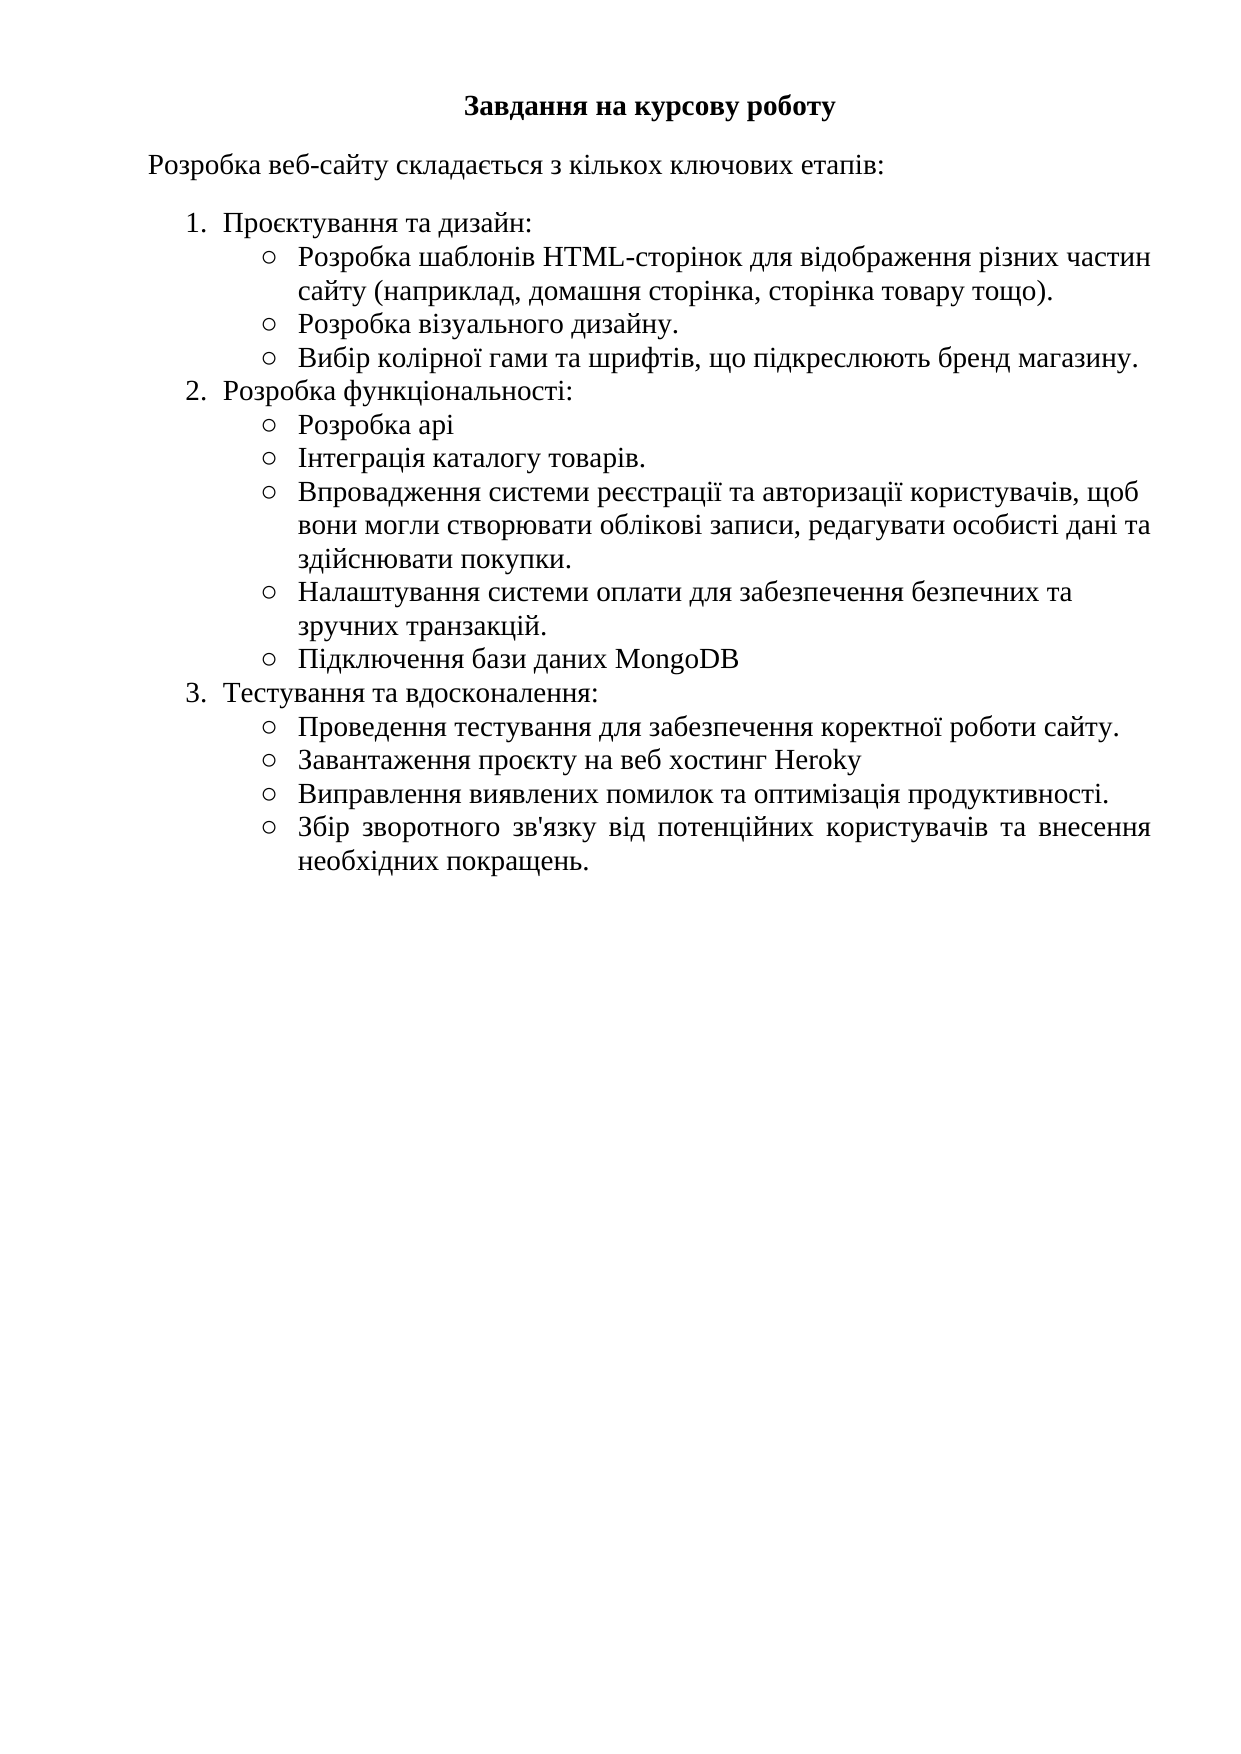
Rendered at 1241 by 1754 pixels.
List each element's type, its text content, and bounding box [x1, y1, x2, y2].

list Тестування та вдосконалення: [185, 675, 1152, 709]
list Впровадження системи реєстрації та авторизації користувачів, щоб вони могли створювати облікові записи, редагувати особисті дані та здійснювати покупки. [260, 474, 1152, 574]
list Розробка шаблонів HTML-сторінок для відображення різних частин сайту (наприклад, домашня сторінка, сторінка товару тощо). [260, 239, 1152, 306]
list Виправлення виявлених помилок та оптимізація продуктивності. [260, 776, 1152, 809]
list Інтеграція каталогу товарів. [260, 440, 1152, 474]
list Підключення бази даних MongoDB [260, 642, 1152, 675]
list Розробка api [260, 407, 1152, 440]
list Завантаження проєкту на веб хостинг Heroky [260, 742, 1152, 776]
list Вибір колірної гами та шрифтів, що підкреслюють бренд магазину. [260, 340, 1152, 373]
text Розробка веб-сайту складається з кількох ключових етапів: [148, 147, 1152, 181]
list Проєктування та дизайн: [185, 206, 1152, 239]
list Збір зворотного зв'язку від потенційних користувачів та внесення необхідних покращень. [260, 809, 1152, 876]
text Завдання на курсову роботу [148, 88, 1152, 122]
list Розробка функціональності: [185, 373, 1152, 407]
list Розробка візуального дизайну. [260, 306, 1152, 340]
list Налаштування системи оплати для забезпечення безпечних та зручних транзакцій. [260, 574, 1152, 642]
list Проведення тестування для забезпечення коректної роботи сайту. [260, 709, 1152, 742]
